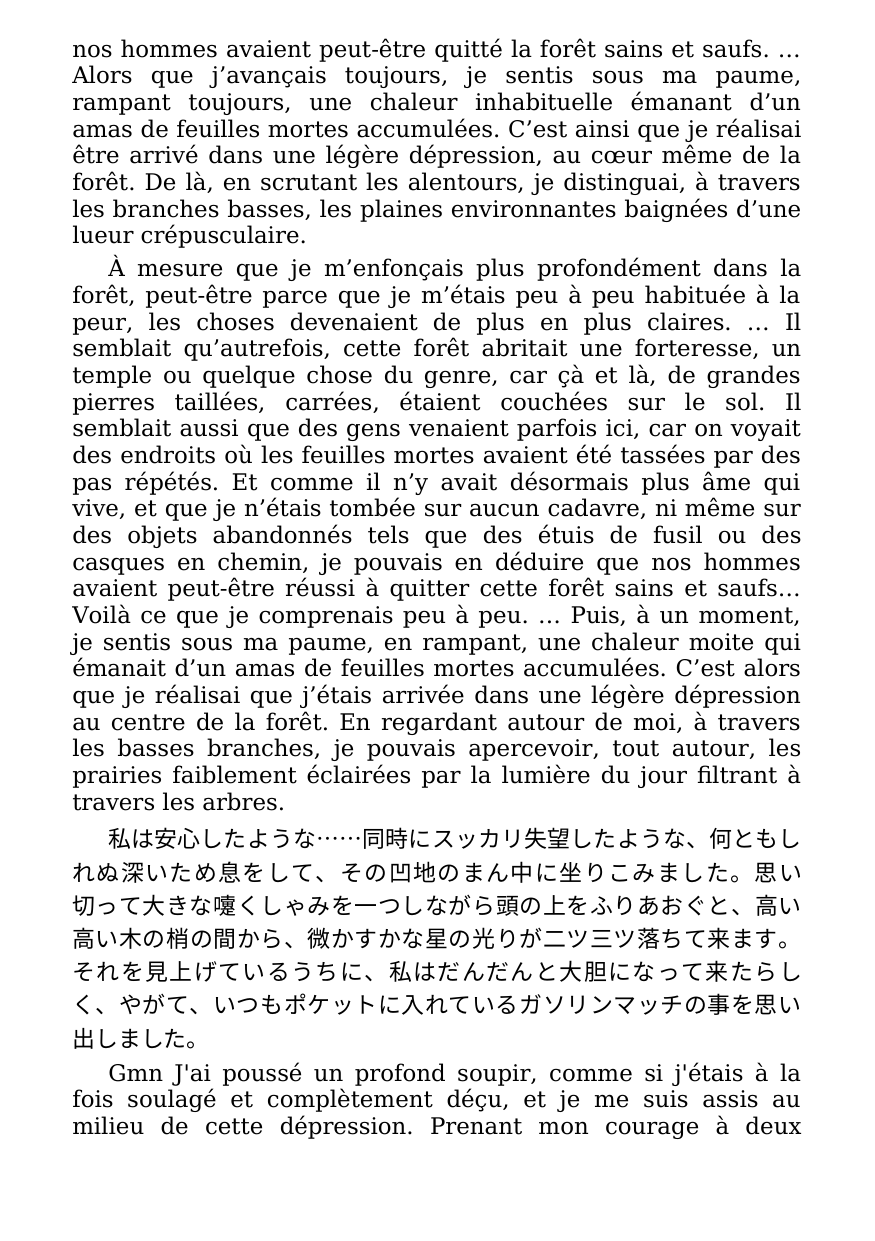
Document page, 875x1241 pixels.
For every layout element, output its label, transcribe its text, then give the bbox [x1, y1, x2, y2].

text Gmn J'ai poussé un profond soupir, comme si j'étais à la fois soulagé et complètement déçu, et je me suis assis au milieu de cette dépression. Prenant mon courage à deux [72, 1060, 802, 1140]
text À mesure que je m’enfonçais plus profondément dans la forêt, peut-être parce que je m’étais peu à peu habituée à la peur, les choses devenaient de plus en plus claires. … Il semblait qu’autrefois, cette forêt abritait une forteresse, un temple ou quelque chose du genre, car çà et là, de grandes pierres taillées, carrées, étaient couchées sur le sol. Il semblait aussi que des gens venaient parfois ici, car on voyait des endroits où les feuilles mortes avaient été tassées par des pas répétés. Et comme il n’y avait désormais plus âme qui vive, et que je n’étais tombée sur aucun cadavre, ni même sur des objets abandonnés tels que des étuis de fusil ou des casques en chemin, je pouvais en déduire que nos hommes avaient peut-être réussi à quitter cette forêt sains et saufs… Voilà ce que je comprenais peu à peu. … Puis, à un moment, je sentis sous ma paume, en rampant, une chaleur moite qui émanait d’un amas de feuilles mortes accumulées. C’est alors que je réalisai que j’étais arrivée dans une légère dépression au centre de la forêt. En regardant autour de moi, à travers les basses branches, je pouvais apercevoir, tout autour, les prairies faiblement éclairées par la lumière du jour filtrant à travers les arbres. [72, 255, 802, 815]
text 私は安心したような……同時にスッカリ失望したような、何ともしれぬ深いため息をして、その凹地のまん中に坐りこみました。思い切って大きな嚔くしゃみを一つしながら頭の上をふりあおぐと、高い高い木の梢の間から、微かすかな星の光りが二ツ三ツ落ちて来ます。それを見上げているうちに、私はだんだんと大胆になって来たらしく、やがて、いつもポケットに入れているガソリンマッチの事を思い出しました。 [72, 821, 802, 1054]
text nos hommes avaient peut-être quitté la forêt sains et saufs. …Alors que j’avançais toujours, je sentis sous ma paume, rampant toujours, une chaleur inhabituelle émanant d’un amas de feuilles mortes accumulées. C’est ainsi que je réalisai être arrivé dans une légère dépression, au cœur même de la forêt. De là, en scrutant les alentours, je distinguai, à travers les branches basses, les plaines environnantes baignées d’une lueur crépusculaire. [72, 36, 802, 249]
